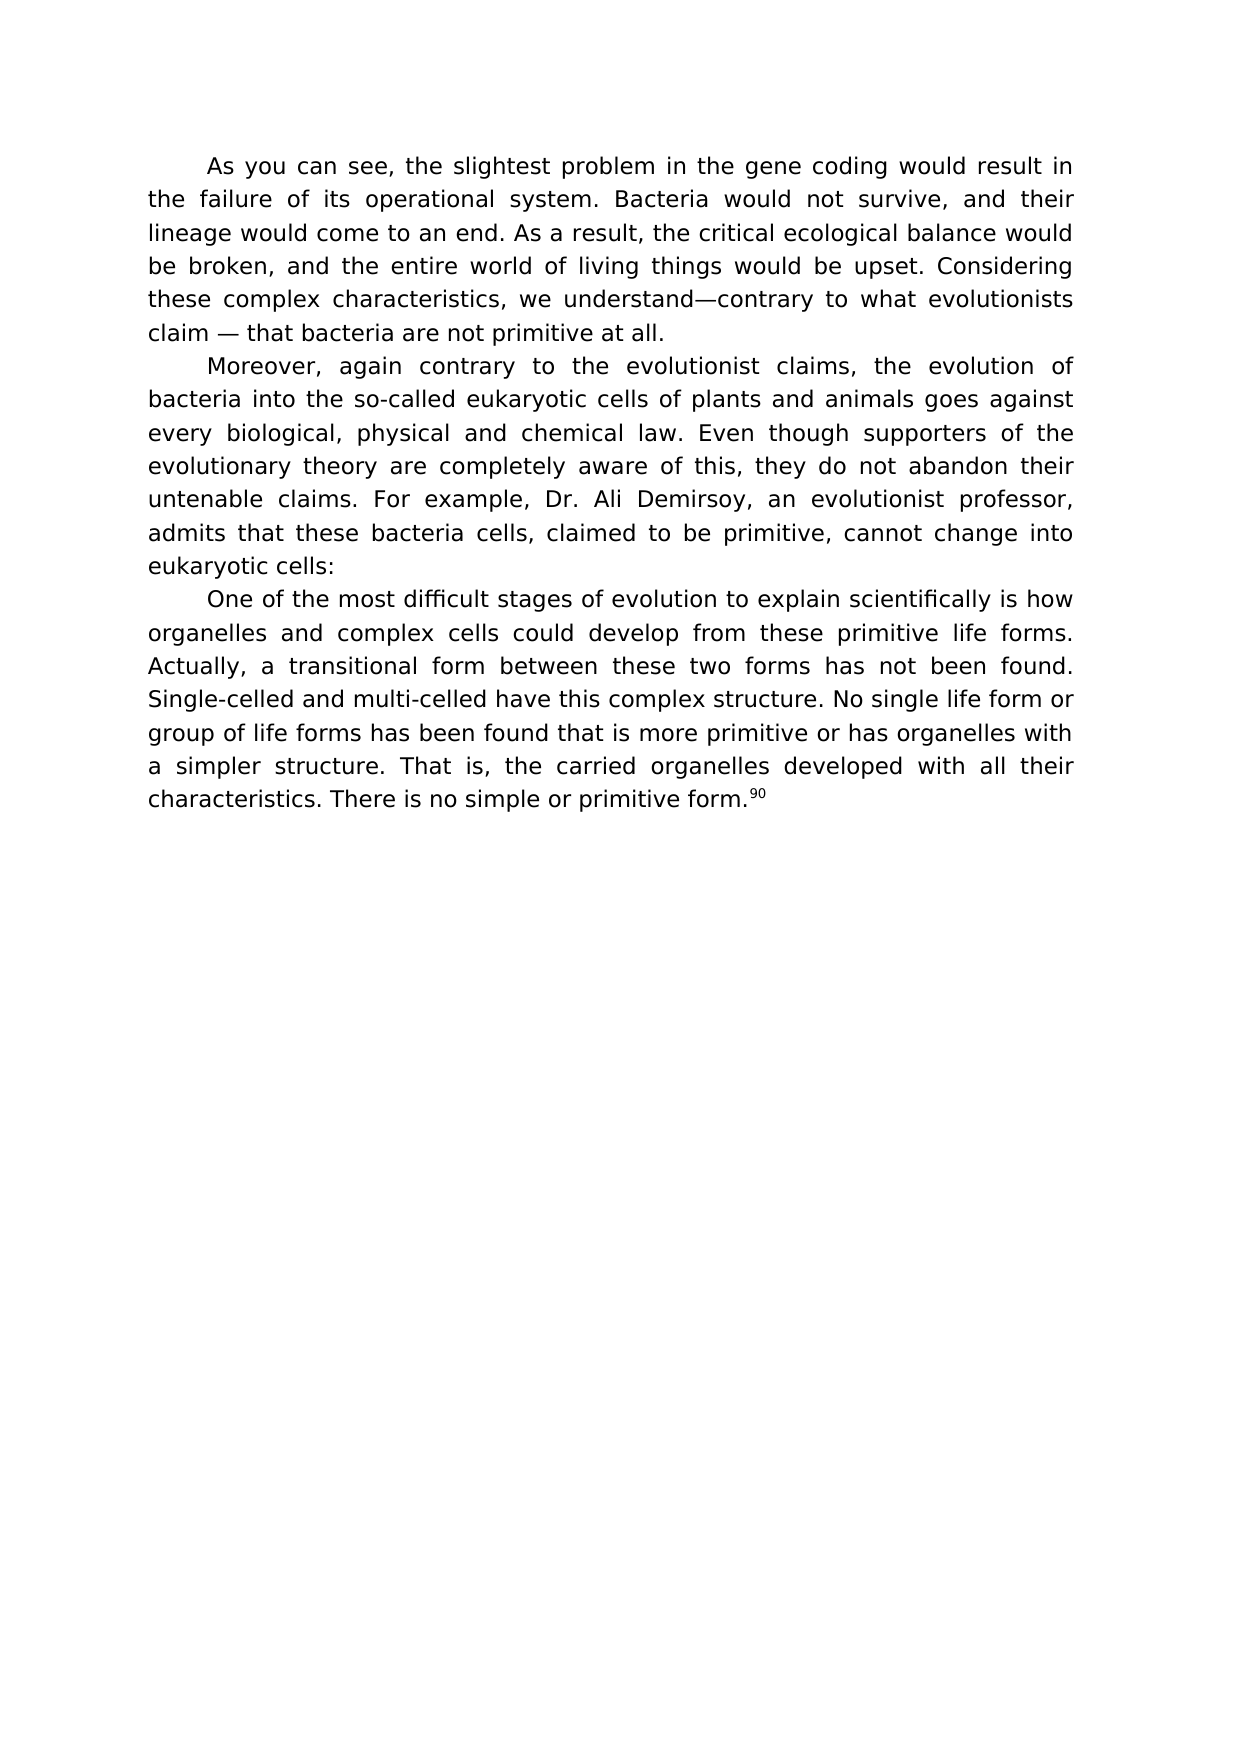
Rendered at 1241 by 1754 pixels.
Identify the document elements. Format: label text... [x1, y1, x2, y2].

text One of the most difficult stages of evolution to explain scientifically is how organelles and complex cells could develop from these primitive life forms. Actually, a transitional form between these two forms has not been found. Single-celled and multi-celled have this complex structure. No single life form or group of life forms has been found that is more primitive or has organelles with a simpler structure. That is, the carried organelles developed with all their characteristics. There is no simple or primitive form. [148, 581, 1075, 814]
text Moreover, again contrary to the evolutionist claims, the evolution of bacteria into the so-called eukaryotic cells of plants and animals goes against every biological, physical and chemical law. Even though supporters of the evolutionary theory are completely aware of this, they do not abandon their untenable claims. For example, Dr. Ali Demirsoy, an evolutionist professor, admits that these bacteria cells, claimed to be primitive, cannot change into eukaryotic cells: [148, 348, 1075, 581]
text As you can see, the slightest problem in the gene coding would result in the failure of its operational system. Bacteria would not survive, and their lineage would come to an end. As a result, the critical ecological balance would be broken, and the entire world of living things would be upset. Considering these complex characteristics, we understand—contrary to what evolutionists claim — that bacteria are not primitive at all. [148, 148, 1075, 348]
